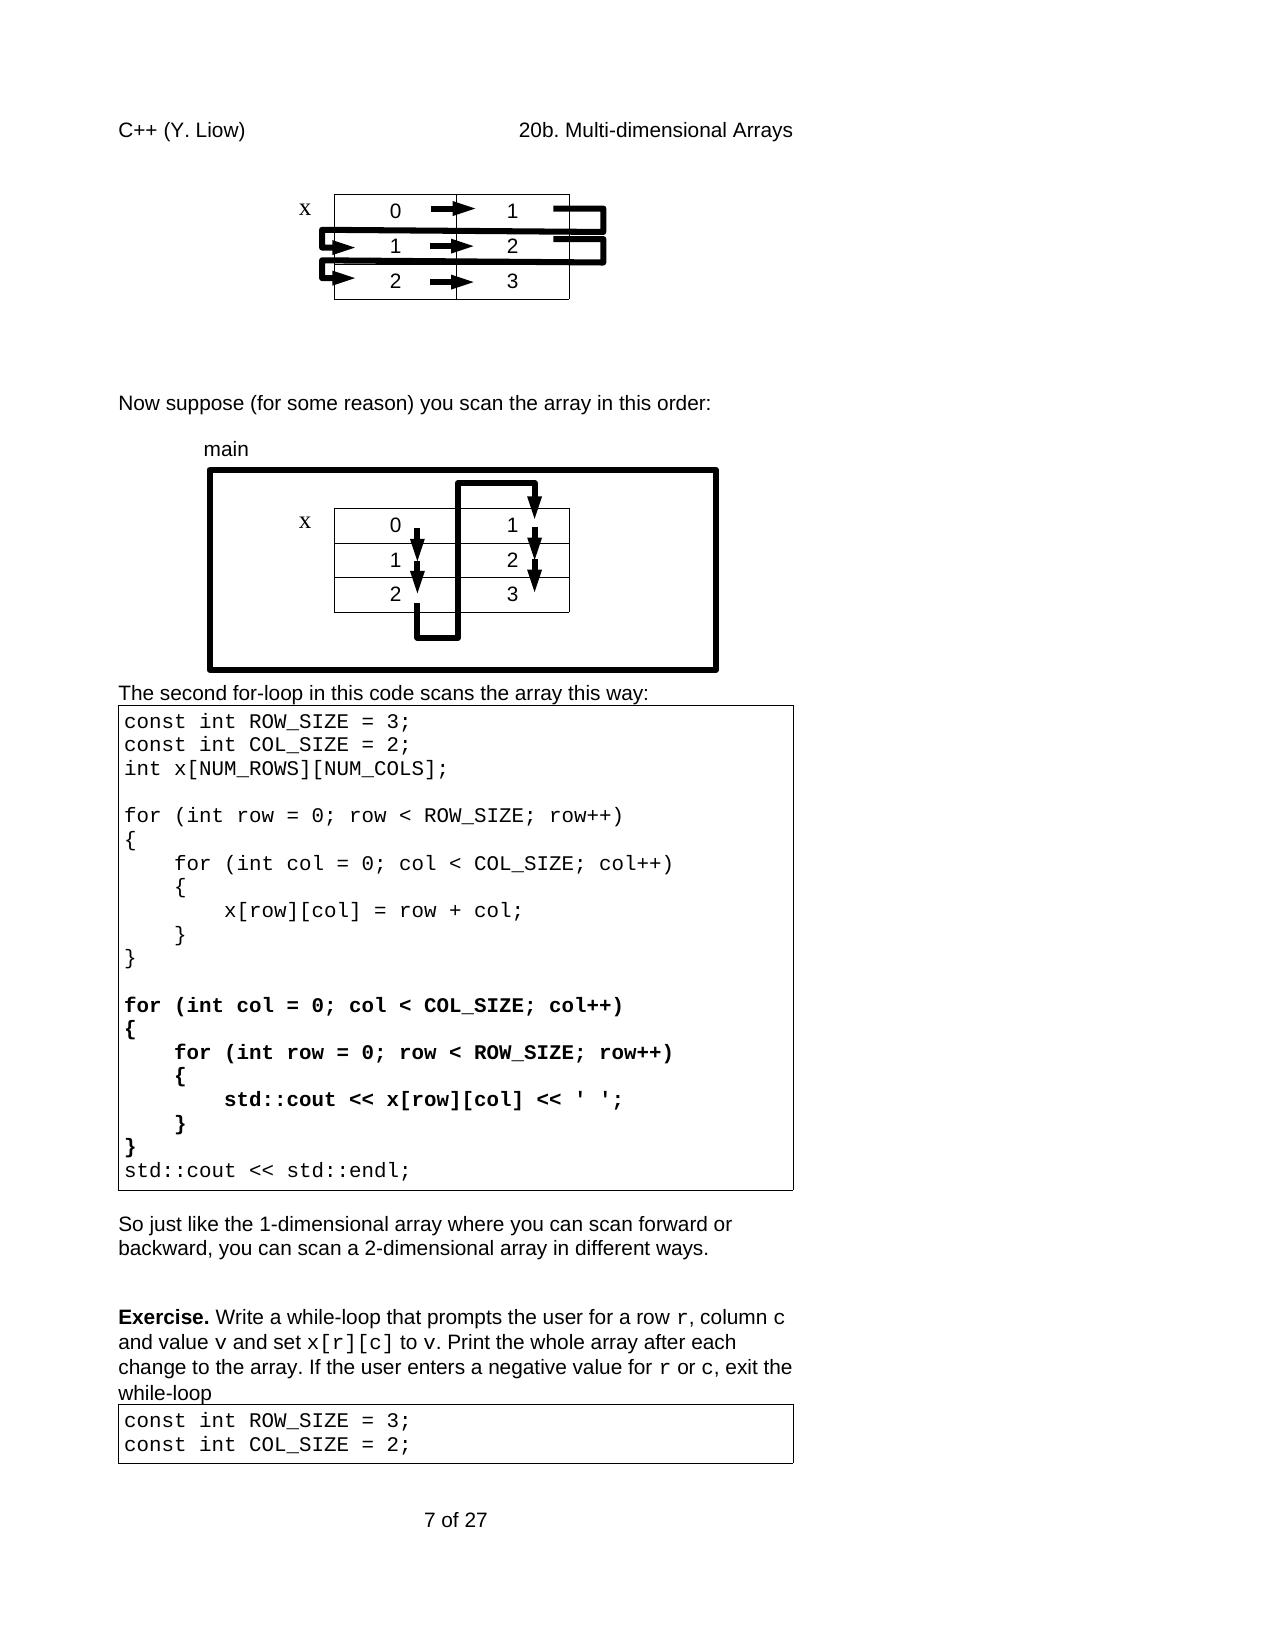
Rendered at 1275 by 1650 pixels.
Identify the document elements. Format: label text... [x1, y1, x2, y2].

table_cell 2 [461, 544, 533, 577]
table_header 0 [335, 509, 455, 542]
table_header const int ROW_SIZE = 3; const int COL_SIZE = 2; int x[NUM_ROWS][NUM_COLS]; for (int row = 0; row < ROW_SIZE; row++) { for (int col = 0; col < COL_SIZE; col++) { x[row][col] = row + col; } } for (int col = 0; col < COL_SIZE; col++) { for (int row = 0; row < ROW_SIZE; row++) { std::cout << x[row][col] << ' '; } } std::cout << std::endl; [119, 706, 793, 1189]
table_cell [536, 544, 569, 577]
table_cell 1 [335, 233, 456, 258]
table_cell 3 [461, 578, 569, 612]
table_cell 2 [335, 578, 455, 612]
table_cell 3 [457, 265, 569, 298]
table_header 0 [335, 195, 456, 227]
table_cell [418, 544, 455, 577]
text Now suppose (for some reason) you scan the array in this order: [118, 391, 793, 415]
table_cell 1 [335, 544, 416, 577]
text main [118, 438, 793, 461]
table_header 1 [461, 509, 569, 542]
table_cell 2 [335, 265, 456, 298]
text Exercise. Write a while-loop that prompts the user for a row r, column c and value v and set x[r][c] to v. Print the whole array after each change to the array. If the user enters a negative value for r or c, exit the while-loop [118, 1306, 793, 1404]
table_header const int ROW_SIZE = 3; const int COL_SIZE = 2; [119, 1405, 793, 1463]
text So just like the 1-dimensional array where you can scan forward or backward, you can scan a 2-dimensional array in different ways. [118, 1213, 793, 1259]
table_cell 2 [457, 234, 569, 259]
text The second for-loop in this code scans the array this way: [118, 682, 793, 705]
table_header 1 [457, 195, 569, 228]
